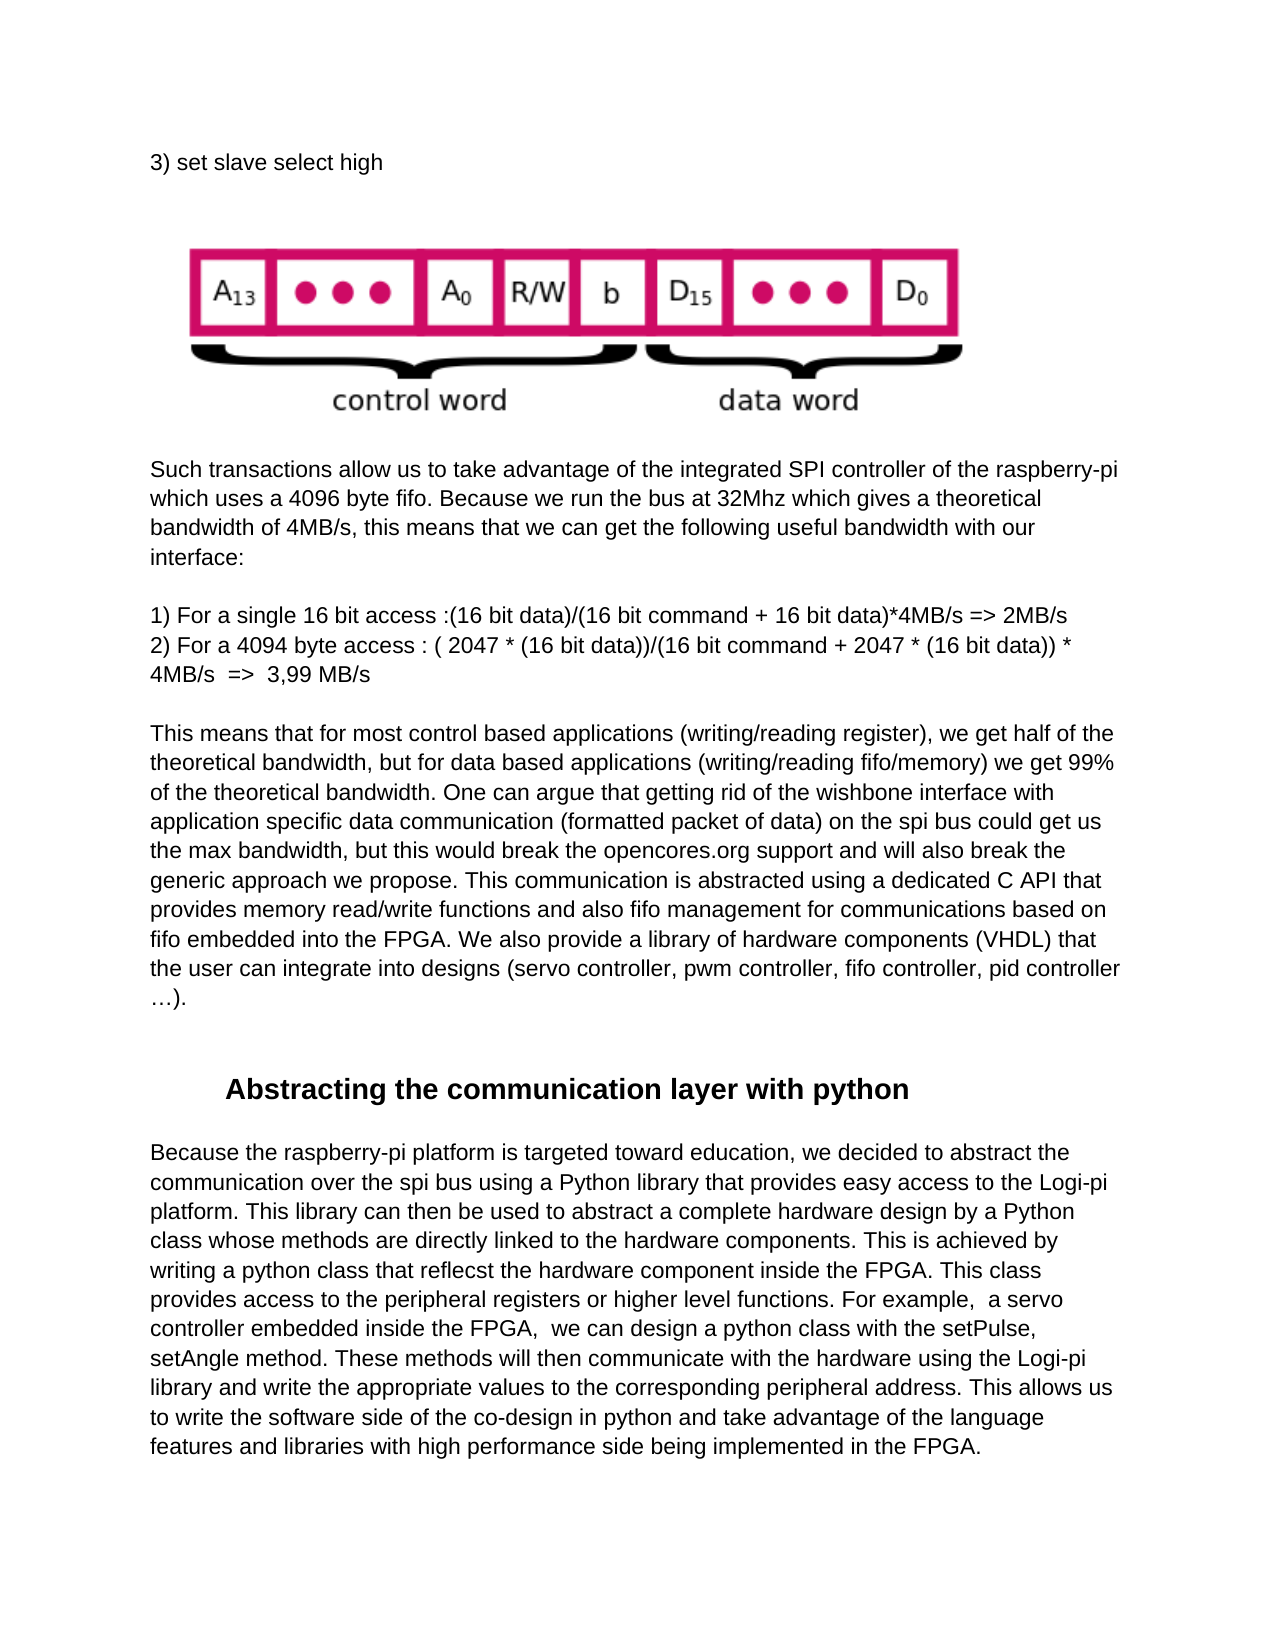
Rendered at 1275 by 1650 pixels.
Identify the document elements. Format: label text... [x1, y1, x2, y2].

text 1) For a single 16 bit access :(16 bit data)/(16 bit command + 16 bit data)*4MB/s => 2MB/s [150, 603, 1125, 629]
text 2) For a 4094 byte access : ( 2047 * (16 bit data))/(16 bit command + 2047 * (16 bit data)) * 4MB/s => 3,99 MB/s [150, 632, 1125, 687]
text Such transactions allow us to take advantage of the integrated SPI controller of the raspberry-pi which uses a 4096 byte fifo. Because we run the bus at 32Mhz which gives a theoretical bandwidth of 4MB/s, this means that we can get the following useful bandwidth with our interface: [150, 456, 1125, 570]
text This means that for most control based applications (writing/reading register), we get half of the theoretical bandwidth, but for data based applications (writing/reading fifo/memory) we get 99% of the theoretical bandwidth. One can argue that getting rid of the wishbone interface with application specific data communication (formatted packet of data) on the spi bus could get us the max bandwidth, but this would break the opencores.org support and will also break the generic approach we propose. This communication is abstracted using a dedicated C API that provides memory read/write functions and also fifo management for communications based on fifo embedded into the FPGA. We also provide a library of hardware components (VHDL) that the user can integrate into designs (servo controller, pwm controller, fifo controller, pid controller …). [150, 721, 1125, 1011]
text 3) set slave select high [150, 150, 1125, 176]
text Abstracting the communication layer with python [150, 1073, 1125, 1106]
text Because the raspberry-pi platform is targeted toward education, we decided to abstract the communication over the spi bus using a Python library that provides easy access to the Logi-pi platform. This library can then be used to abstract a complete hardware design by a Python class whose methods are directly linked to the hardware components. This is achieved by writing a python class that reflecst the hardware component inside the FPGA. This class provides access to the peripheral registers or higher level functions. For example, a servo controller embedded inside the FPGA, we can design a python class with the setPulse, setAngle method. These methods will then communicate with the hardware using the Logi-pi library and write the appropriate values to the corresponding peripheral address. This allows us to write the software side of the co-design in python and take advantage of the language features and libraries with high performance side being implemented in the FPGA. [150, 1140, 1125, 1459]
picture [168, 227, 986, 434]
